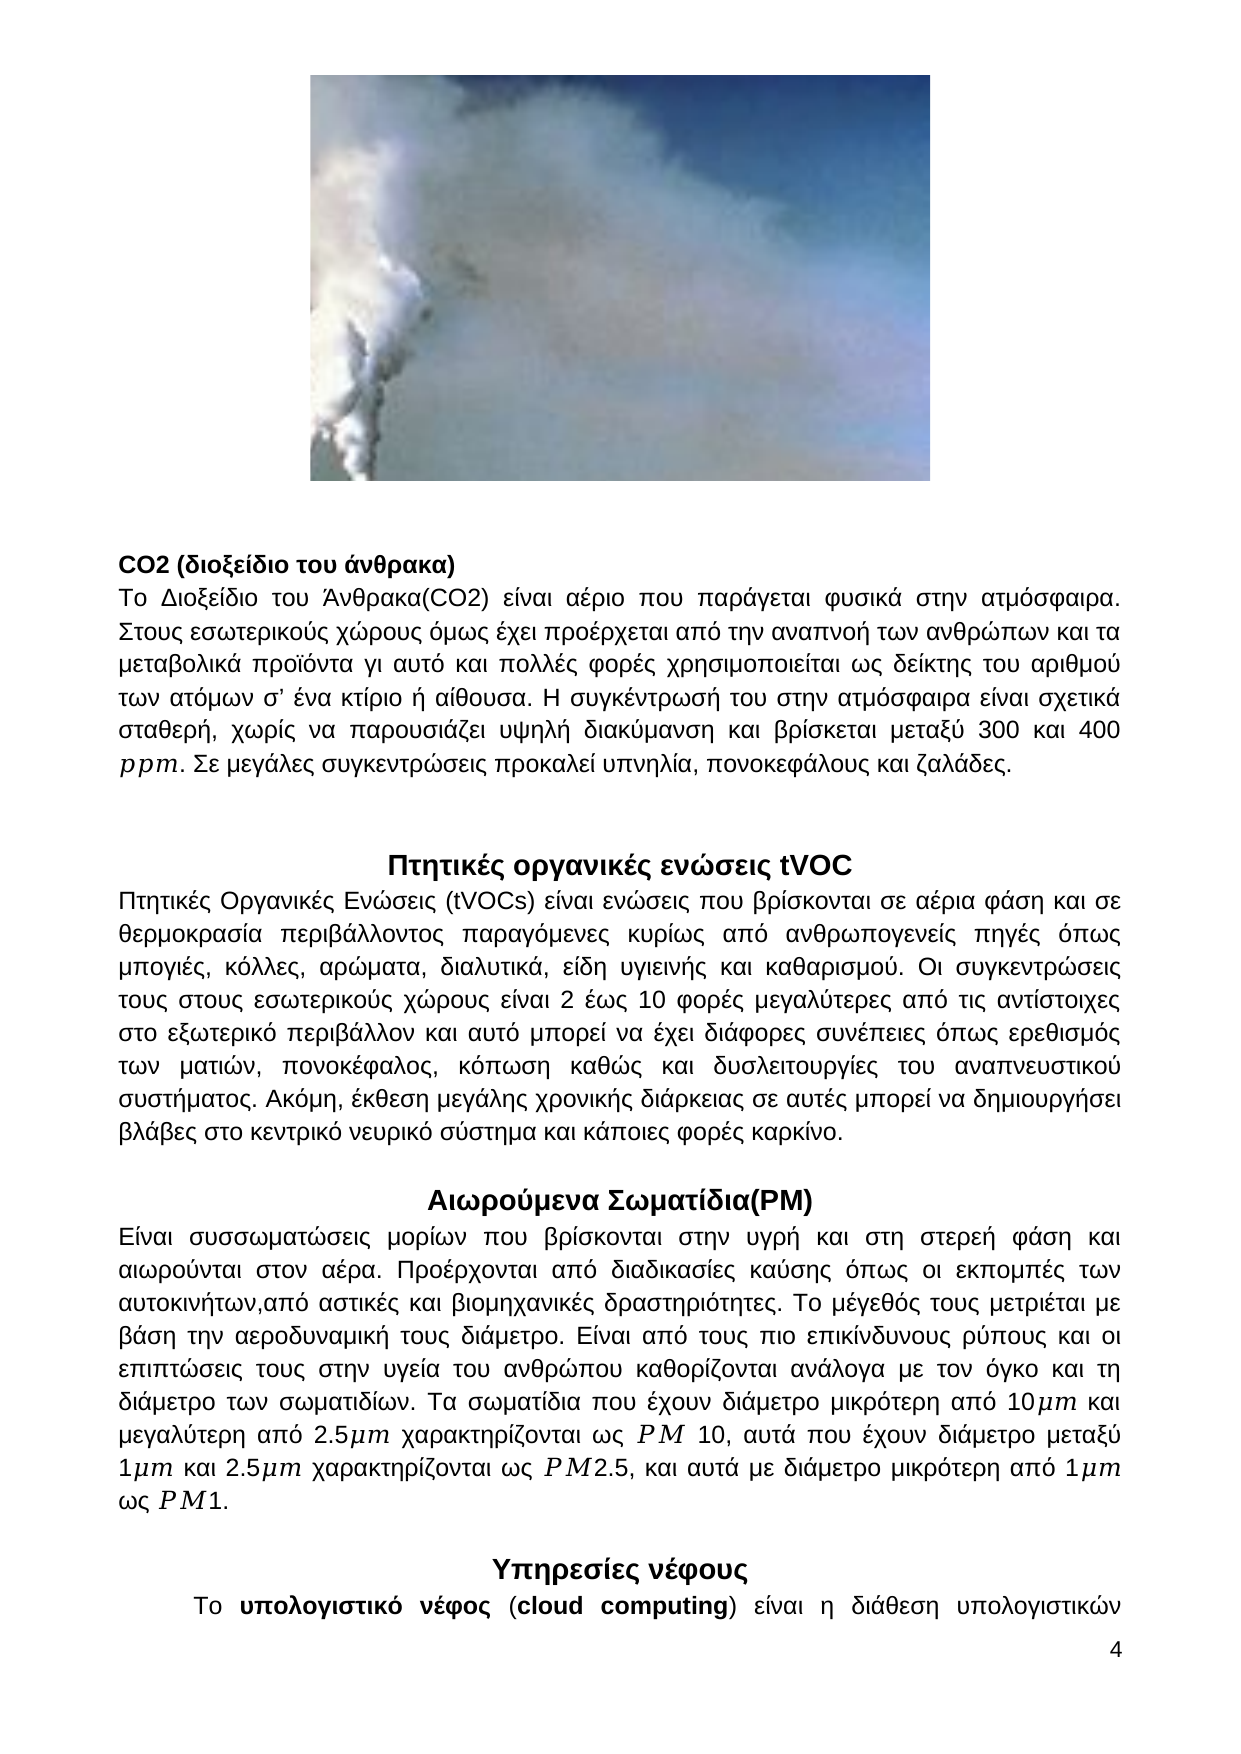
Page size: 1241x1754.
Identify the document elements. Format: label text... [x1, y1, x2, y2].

text Πτητικές οργανικές ενώσεις tVOC [118, 848, 1122, 881]
text Αιωρούμενα Σωματίδια(PM) [118, 1183, 1122, 1217]
text Πτητικές Οργανικές Ενώσεις (tVOCs) είναι ενώσεις που βρίσκονται σε αέρια φάση και σε θερμοκρασία περιβάλλοντος παραγόμενες κυρίως από ανθρωπογενείς πηγές όπως μπογιές, κόλλες, αρώματα, διαλυτικά, είδη υγιεινής και καθαρισμού. Οι συγκεντρώσεις τους στους εσωτερικούς χώρους είναι 2 έως 10 φορές μεγαλύτερες από τις αντίστοιχες στο εξωτερικό περιβάλλον και αυτό μπορεί να έχει διάφορες συνέπειες όπως ερεθισμός των ματιών, πονοκέφαλος, κόπωση καθώς και δυσλειτουργίες του αναπνευστικού συστήματος. Ακόμη, έκθεση μεγάλης χρονικής διάρκειας σε αυτές μπορεί να δημιουργήσει βλάβες στο κεντρικό νευρικό σύστημα και κάποιες φορές καρκίνο. [118, 886, 1122, 1146]
text Το υπολογιστικό νέφος (cloud computing) είναι η διάθεση υπολογιστικών [118, 1591, 1122, 1619]
text Υπηρεσίες νέφους [118, 1552, 1122, 1586]
text Είναι συσσωματώσεις μορίων που βρίσκονται στην υγρή και στη στερεή φάση και αιωρούνται στον αέρα. Προέρχονται από διαδικασίες καύσης όπως οι εκπομπές των αυτοκινήτων,από αστικές και βιομηχανικές δραστηριότητες. Το μέγεθός τους μετριέται με βάση την αεροδυναμική τους διάμετρο. Είναι από τους πιο επικίνδυνους ρύπους και οι επιπτώσεις τους στην υγεία του ανθρώπου καθορίζονται ανάλογα με τον όγκο και τη διάμετρο των σωματιδίων. Τα σωματίδια που έχουν διάμετρο μικρότερη από 10𝜇𝑚 και μεγαλύτερη από 2.5𝜇𝑚 χαρακτηρίζονται ως 𝑃𝑀 10, αυτά που έχουν διάμετρο μεταξύ 1𝜇𝑚 και 2.5𝜇𝑚 χαρακτηρίζονται ως 𝑃𝑀2.5, και αυτά με διάμετρο μικρότερη από 1𝜇𝑚 ως 𝑃𝑀1. [118, 1222, 1122, 1515]
text Το Διοξείδιο του Άνθρακα(CO2) είναι αέριο που παράγεται φυσικά στην ατμόσφαιρα. Στους εσωτερικούς χώρους όμως έχει προέρχεται από την αναπνοή των ανθρώπων και τα μεταβολικά προϊόντα γι αυτό και πολλές φορές χρησιμοποιείται ως δείκτης του αριθμού των ατόμων σ’ ένα κτίριο ή αίθουσα. Η συγκέντρωσή του στην ατμόσφαιρα είναι σχετικά σταθερή, χωρίς να παρουσιάζει υψηλή διακύμανση και βρίσκεται μεταξύ 300 και 400 𝑝𝑝𝑚. Σε μεγάλες συγκεντρώσεις προκαλεί υπνηλία, πονοκεφάλους και ζαλάδες. [118, 583, 1122, 777]
text CO2 (διοξείδιο του άνθρακα) [118, 550, 1122, 579]
